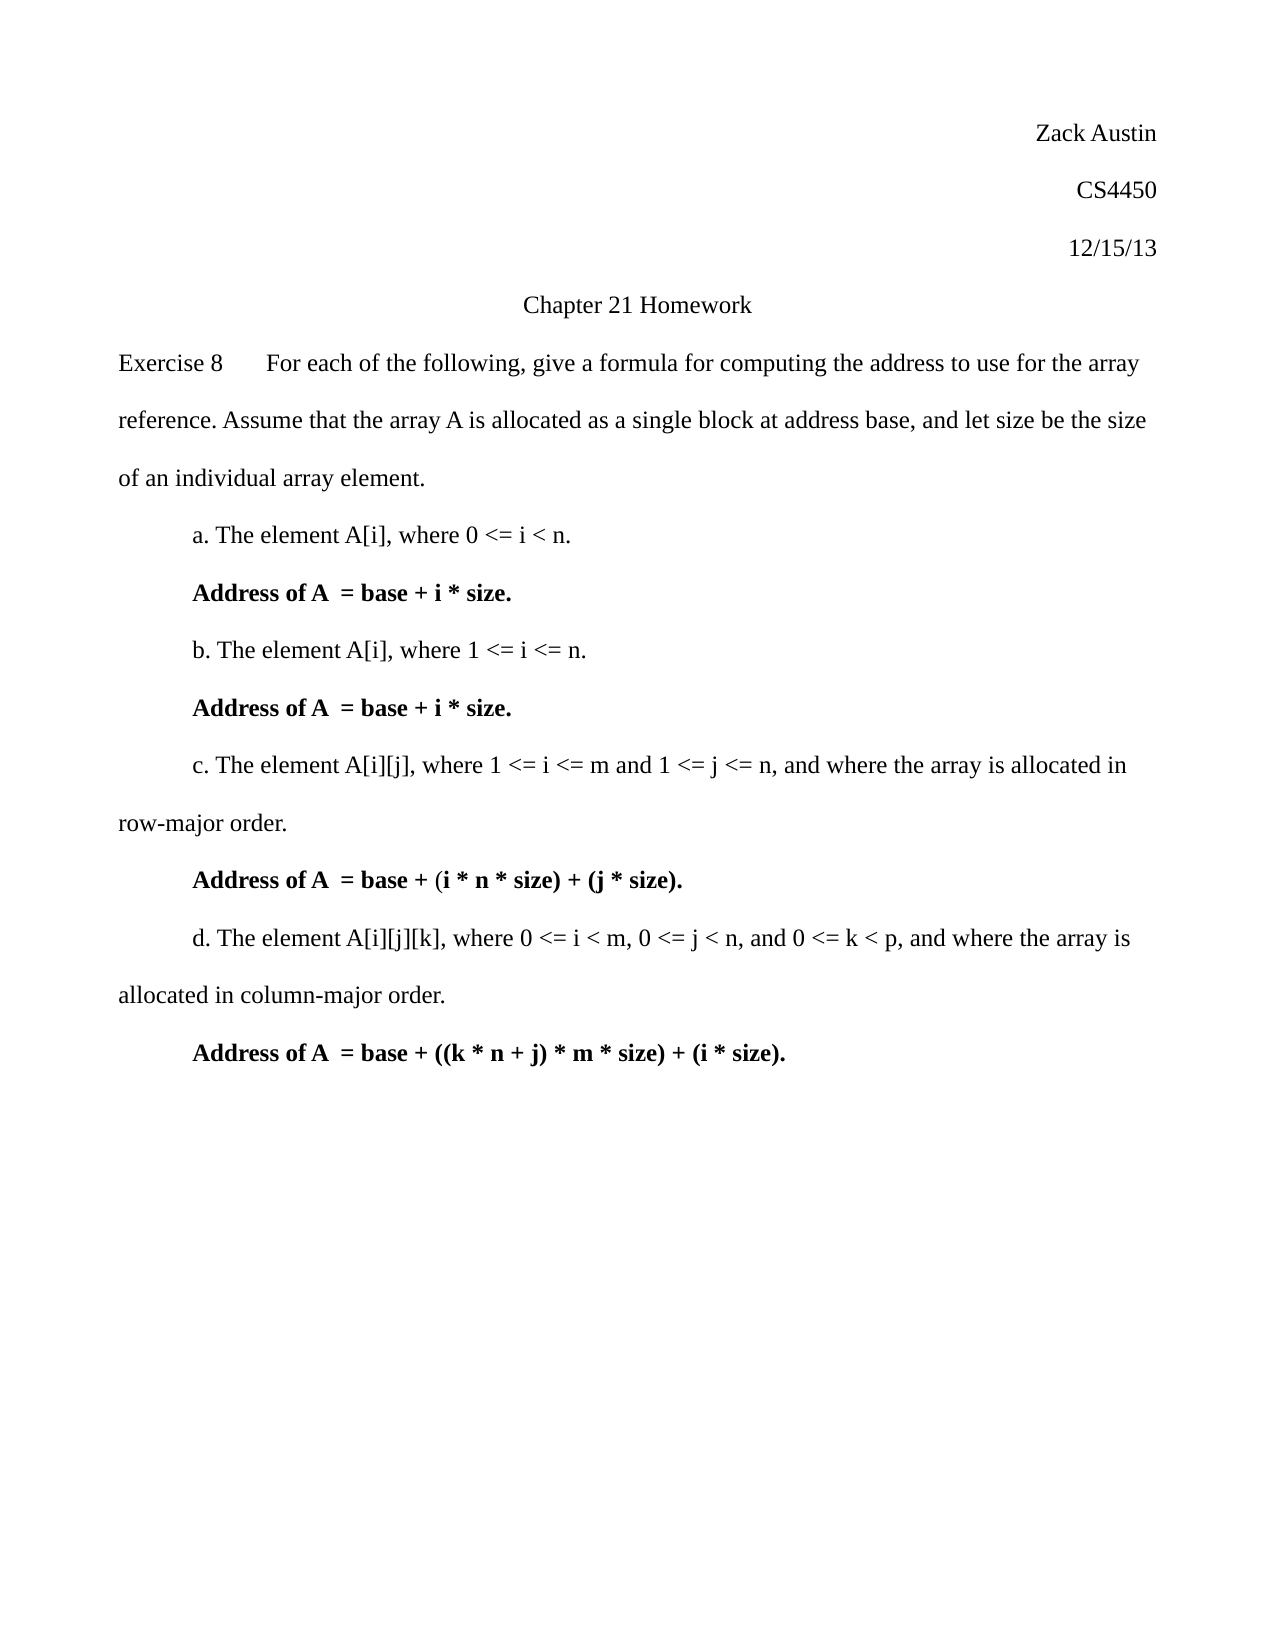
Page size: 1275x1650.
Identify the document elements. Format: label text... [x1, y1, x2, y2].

text Address of A = base + ((k * n + j) * m * size) + (i * size). [118, 1038, 1157, 1067]
text Address of A = base + (i * n * size) + (j * size). [118, 866, 1157, 894]
text Chapter 21 Homework [118, 291, 1157, 319]
text Zack Austin [118, 118, 1157, 147]
text Exercise 8 For each of the following, give a formula for computing the address to use for the array reference. Assume that the array A is allocated as a single block at address base, and let size be the size of an individual array element. [118, 348, 1157, 492]
text Address of A = base + i * size. [118, 693, 1157, 722]
text b. The element A[i], where 1 <= i <= n. [118, 636, 1157, 664]
text d. The element A[i][j][k], where 0 <= i < m, 0 <= j < n, and 0 <= k < p, and where the array is allocated in column-major order. [118, 923, 1157, 1009]
text CS4450 [118, 176, 1157, 204]
text 12/15/13 [118, 233, 1157, 262]
text Address of A = base + i * size. [118, 578, 1157, 607]
text a. The element A[i], where 0 <= i < n. [118, 521, 1157, 549]
text c. The element A[i][j], where 1 <= i <= m and 1 <= j <= n, and where the array is allocated in row-major order. [118, 751, 1157, 837]
